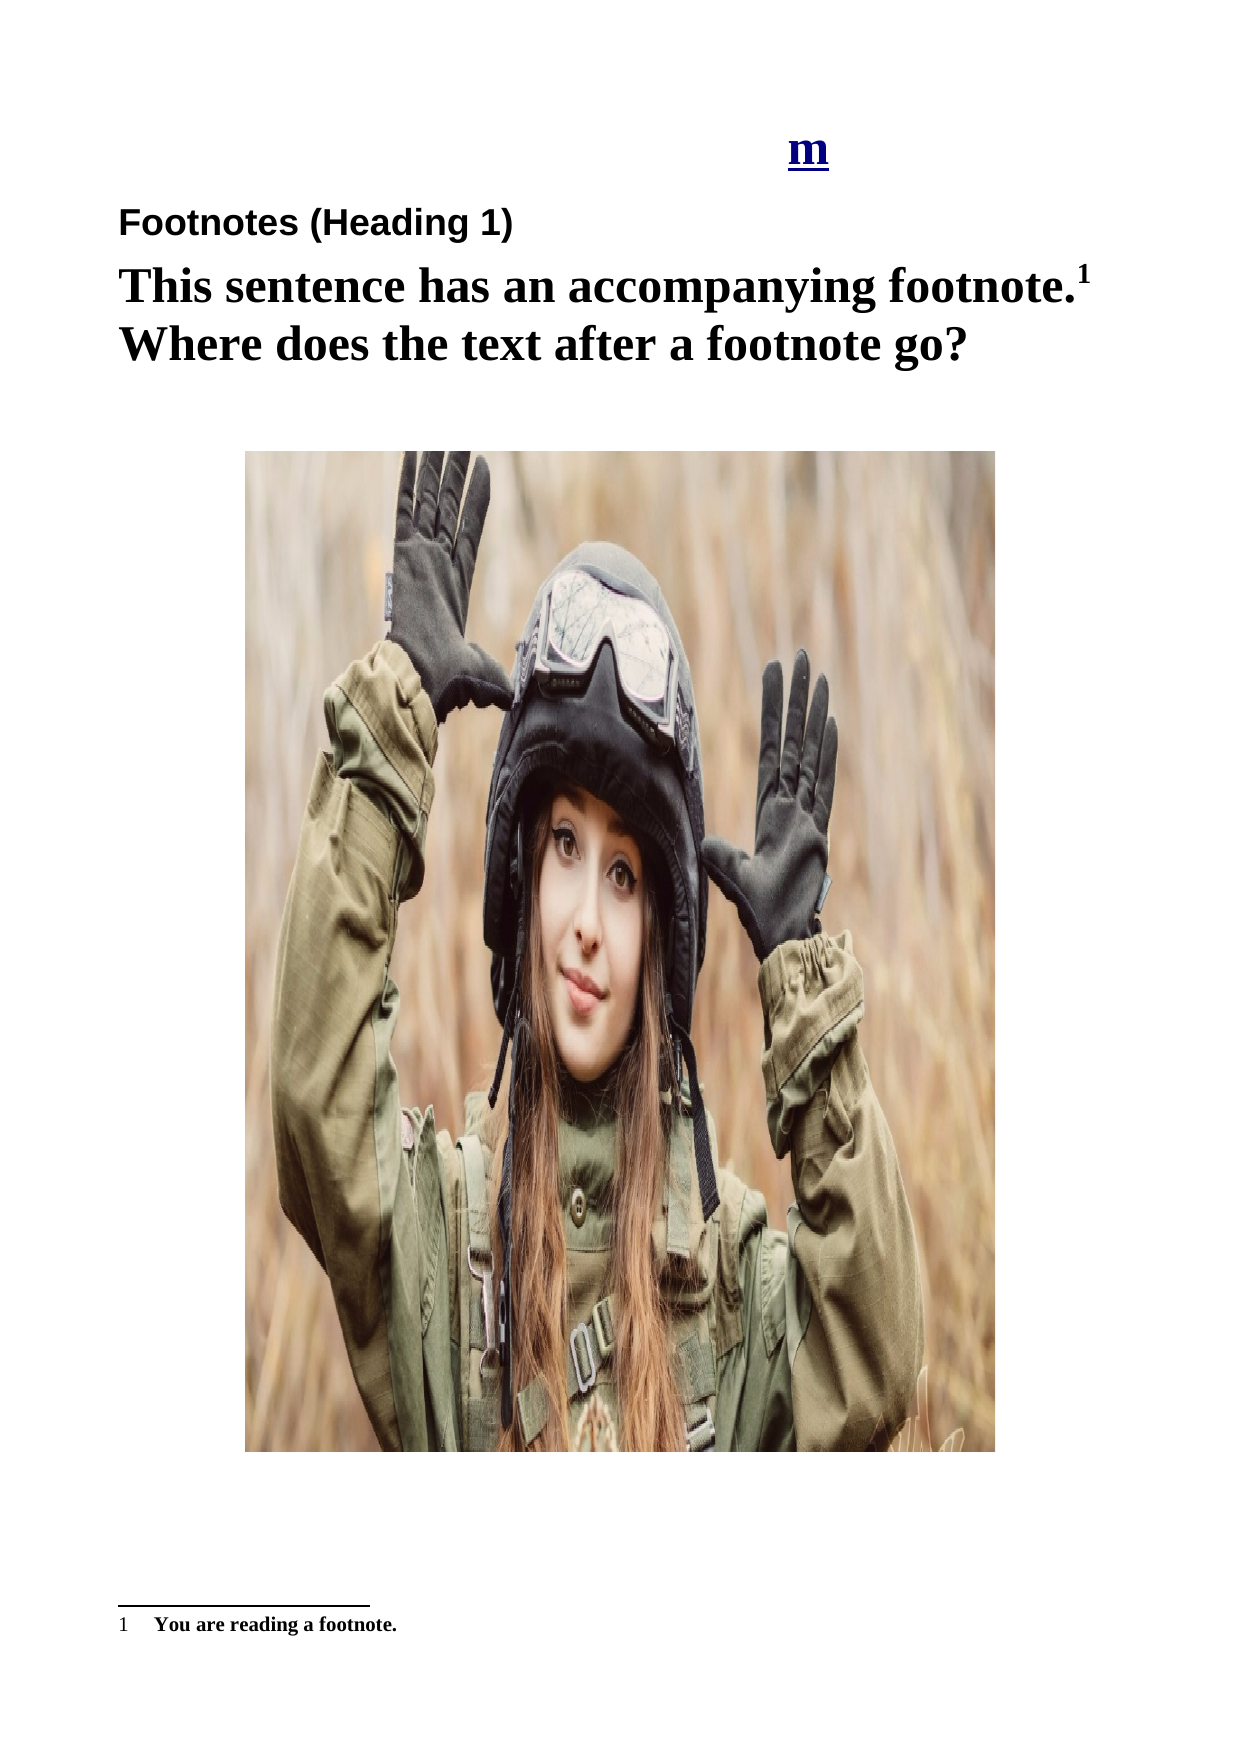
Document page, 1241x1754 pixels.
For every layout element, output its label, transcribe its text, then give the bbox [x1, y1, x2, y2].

picture [245, 371, 995, 1372]
text You are reading a footnote. [118, 1612, 1122, 1636]
text This sentence has an accompanying footnote. Where does the text after a footnote go? [118, 176, 1122, 291]
subtitle Footnotes (Heading 1) [118, 118, 1122, 176]
